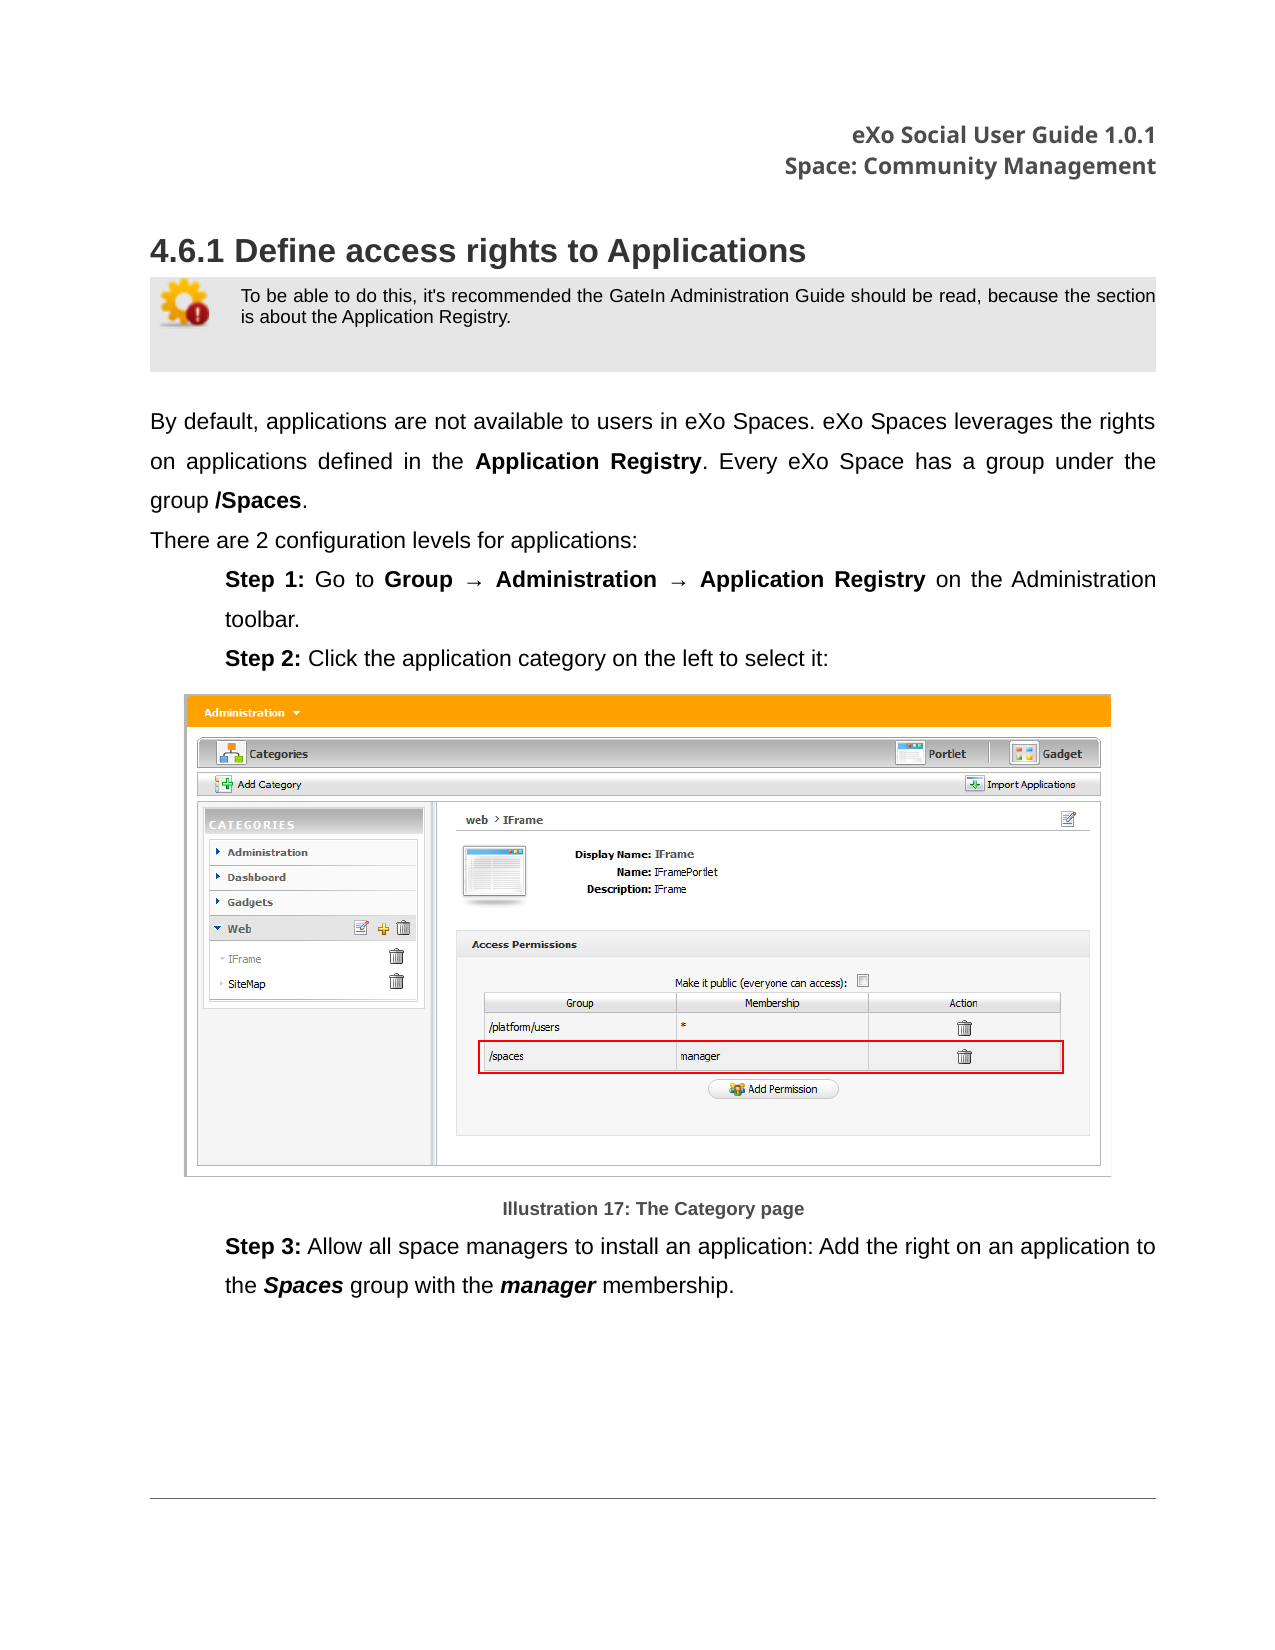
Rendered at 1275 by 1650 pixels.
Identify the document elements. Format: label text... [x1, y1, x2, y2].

picture [183, 694, 1112, 1177]
list Step 2: Click the application category on the left to select it: [187, 645, 1156, 671]
list Step 1: Go to Group → Administration → Application Registry on the Administration toolbar. [187, 566, 1156, 632]
subtitle Define access rights to Applications [150, 231, 1156, 269]
table_header [150, 277, 241, 372]
list Step 3: Allow all space managers to install an application: Add the right on an application to the Spaces group with the manager membership. [187, 1190, 1156, 1299]
list Illustration 17: The Category page [189, 759, 1117, 1220]
text By default, applications are not available to users in eXo Spaces. eXo Spaces leverages the rights on applications defined in the Application Registry. Every eXo Space has a group under the group /Spaces. [150, 408, 1156, 513]
picture [159, 278, 210, 329]
table_header To be able to do this, it's recommended the GateIn Administration Guide should be read, because the section is about the Application Registry. [241, 277, 1156, 372]
text There are 2 configuration levels for applications: [150, 527, 1156, 553]
